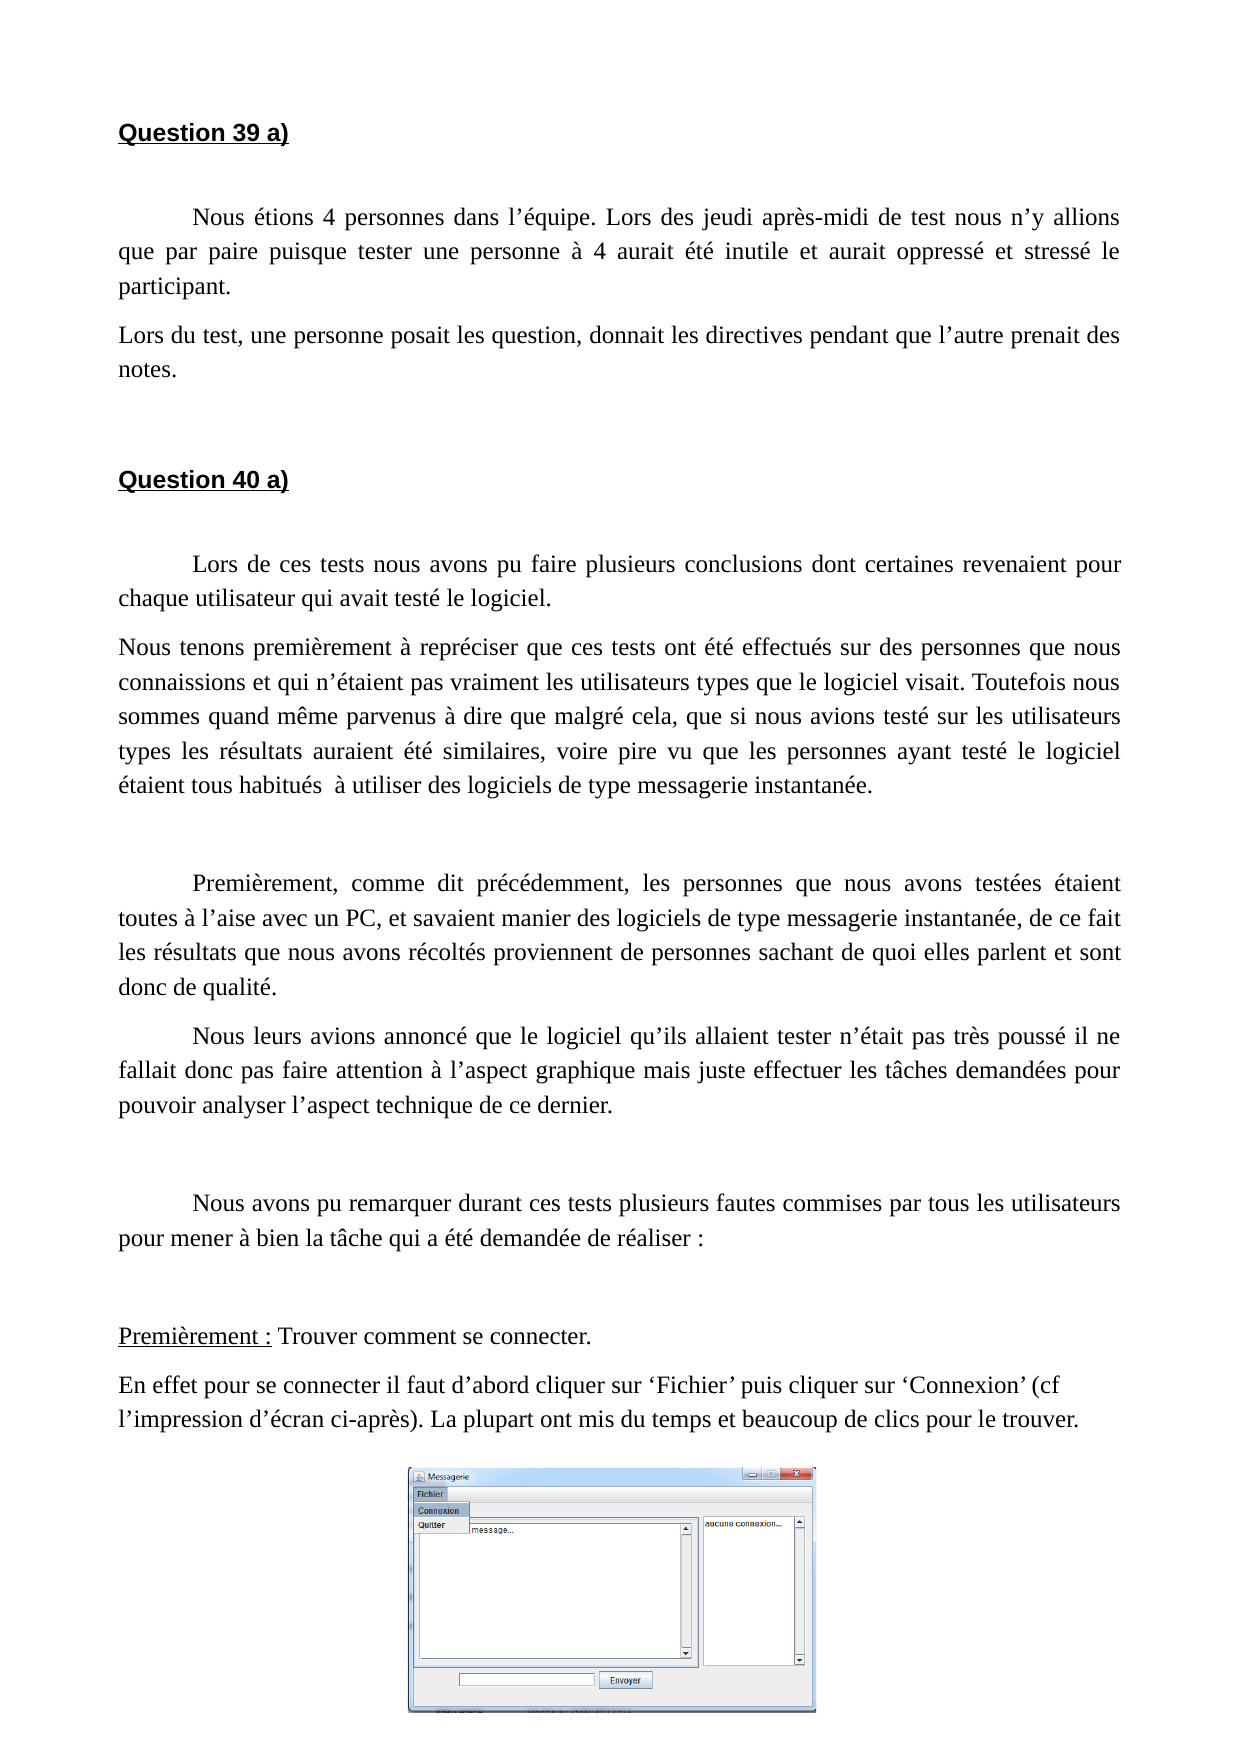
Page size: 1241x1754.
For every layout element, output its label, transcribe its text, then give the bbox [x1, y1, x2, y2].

text Lors du test, une personne posait les question, donnait les directives pendant que l’autre prenait des notes. [118, 320, 1122, 383]
text Nous avons pu remarquer durant ces tests plusieurs fautes commises par tous les utilisateurs pour mener à bien la tâche qui a été demandée de réaliser : [118, 1188, 1122, 1251]
text Nous tenons premièrement à repréciser que ces tests ont été effectués sur des personnes que nous connaissions et qui n’étaient pas vraiment les utilisateurs types que le logiciel visait. Toutefois nous sommes quand même parvenus à dire que malgré cela, que si nous avions testé sur les utilisateurs types les résultats auraient été similaires, voire pire vu que les personnes ayant testé le logiciel étaient tous habitués à utiliser des logiciels de type messagerie instantanée. [118, 632, 1122, 799]
text Nous leurs avions annoncé que le logiciel qu’ils allaient tester n’était pas très poussé il ne fallait donc pas faire attention à l’aspect graphique mais juste effectuer les tâches demandées pour pouvoir analyser l’aspect technique de ce dernier. [118, 1021, 1122, 1119]
text Premièrement, comme dit précédemment, les personnes que nous avons testées étaient toutes à l’aise avec un PC, et savaient manier des logiciels de type messagerie instantanée, de ce fait les résultats que nous avons récoltés proviennent de personnes sachant de quoi elles parlent et sont donc de qualité. [118, 868, 1122, 1001]
subtitle Question 39 a) [118, 118, 1122, 147]
text En effet pour se connecter il faut d’abord cliquer sur ‘Fichier’ puis cliquer sur ‘Connexion’ (cf l’impression d’écran ci-après). La plupart ont mis du temps et beaucoup de clics pour le trouver. [118, 1370, 1122, 1433]
text Nous étions 4 personnes dans l’équipe. Lors des jeudi après-midi de test nous n’y allions que par paire puisque tester une personne à 4 aurait été inutile et aurait oppressé et stressé le participant. [118, 202, 1122, 300]
subtitle Question 40 a) [118, 465, 1122, 494]
text Premièrement : Trouver comment se connecter. [118, 1321, 1122, 1349]
picture [407, 1467, 817, 1713]
text Lors de ces tests nous avons pu faire plusieurs conclusions dont certaines revenaient pour chaque utilisateur qui avait testé le logiciel. [118, 549, 1122, 612]
